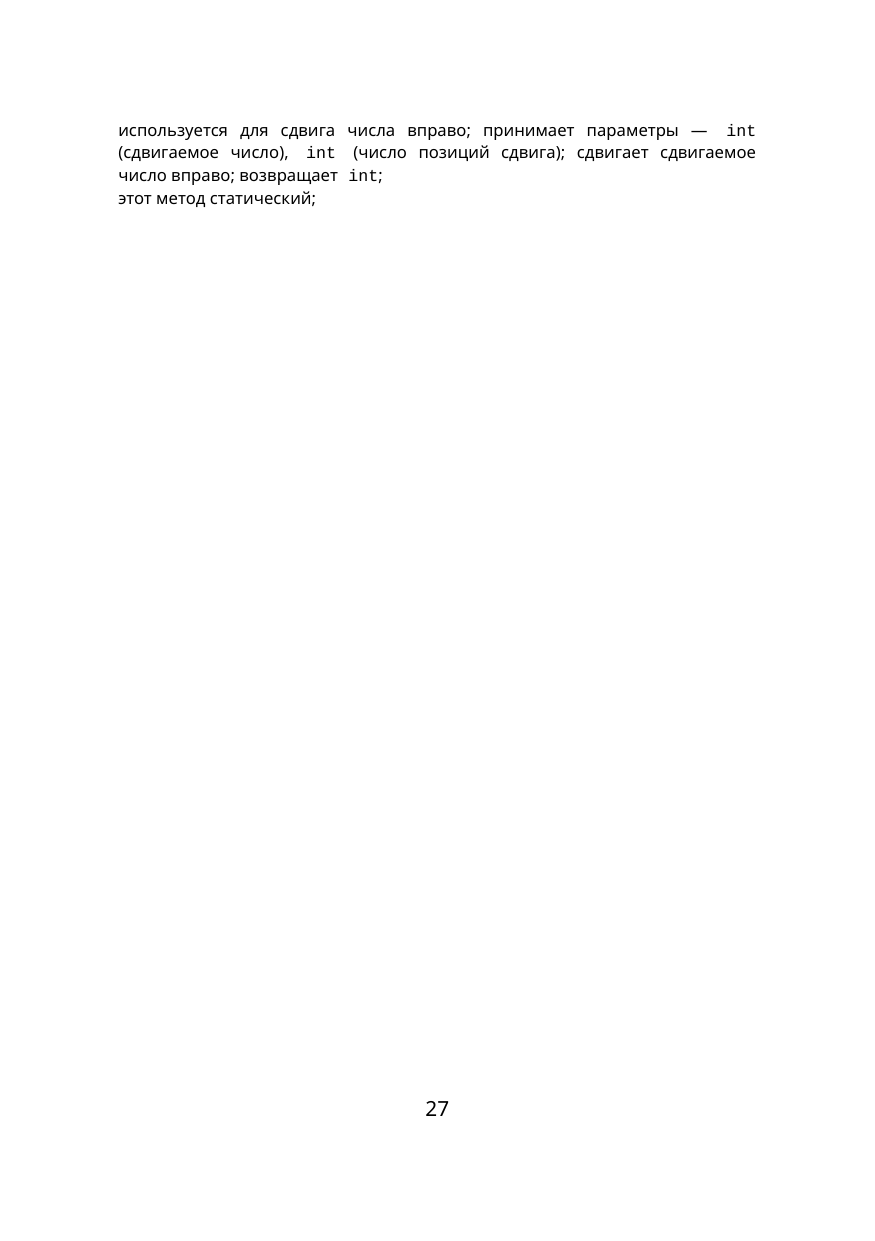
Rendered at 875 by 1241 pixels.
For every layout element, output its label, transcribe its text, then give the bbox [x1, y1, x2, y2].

text этот метод статический; [118, 187, 756, 209]
text используется для сдвига числа вправо; принимает параметры — int (сдвигаемое число), int (число позиций сдвига); сдвигает сдвигаемое число вправо; возвращает int; [118, 118, 756, 187]
